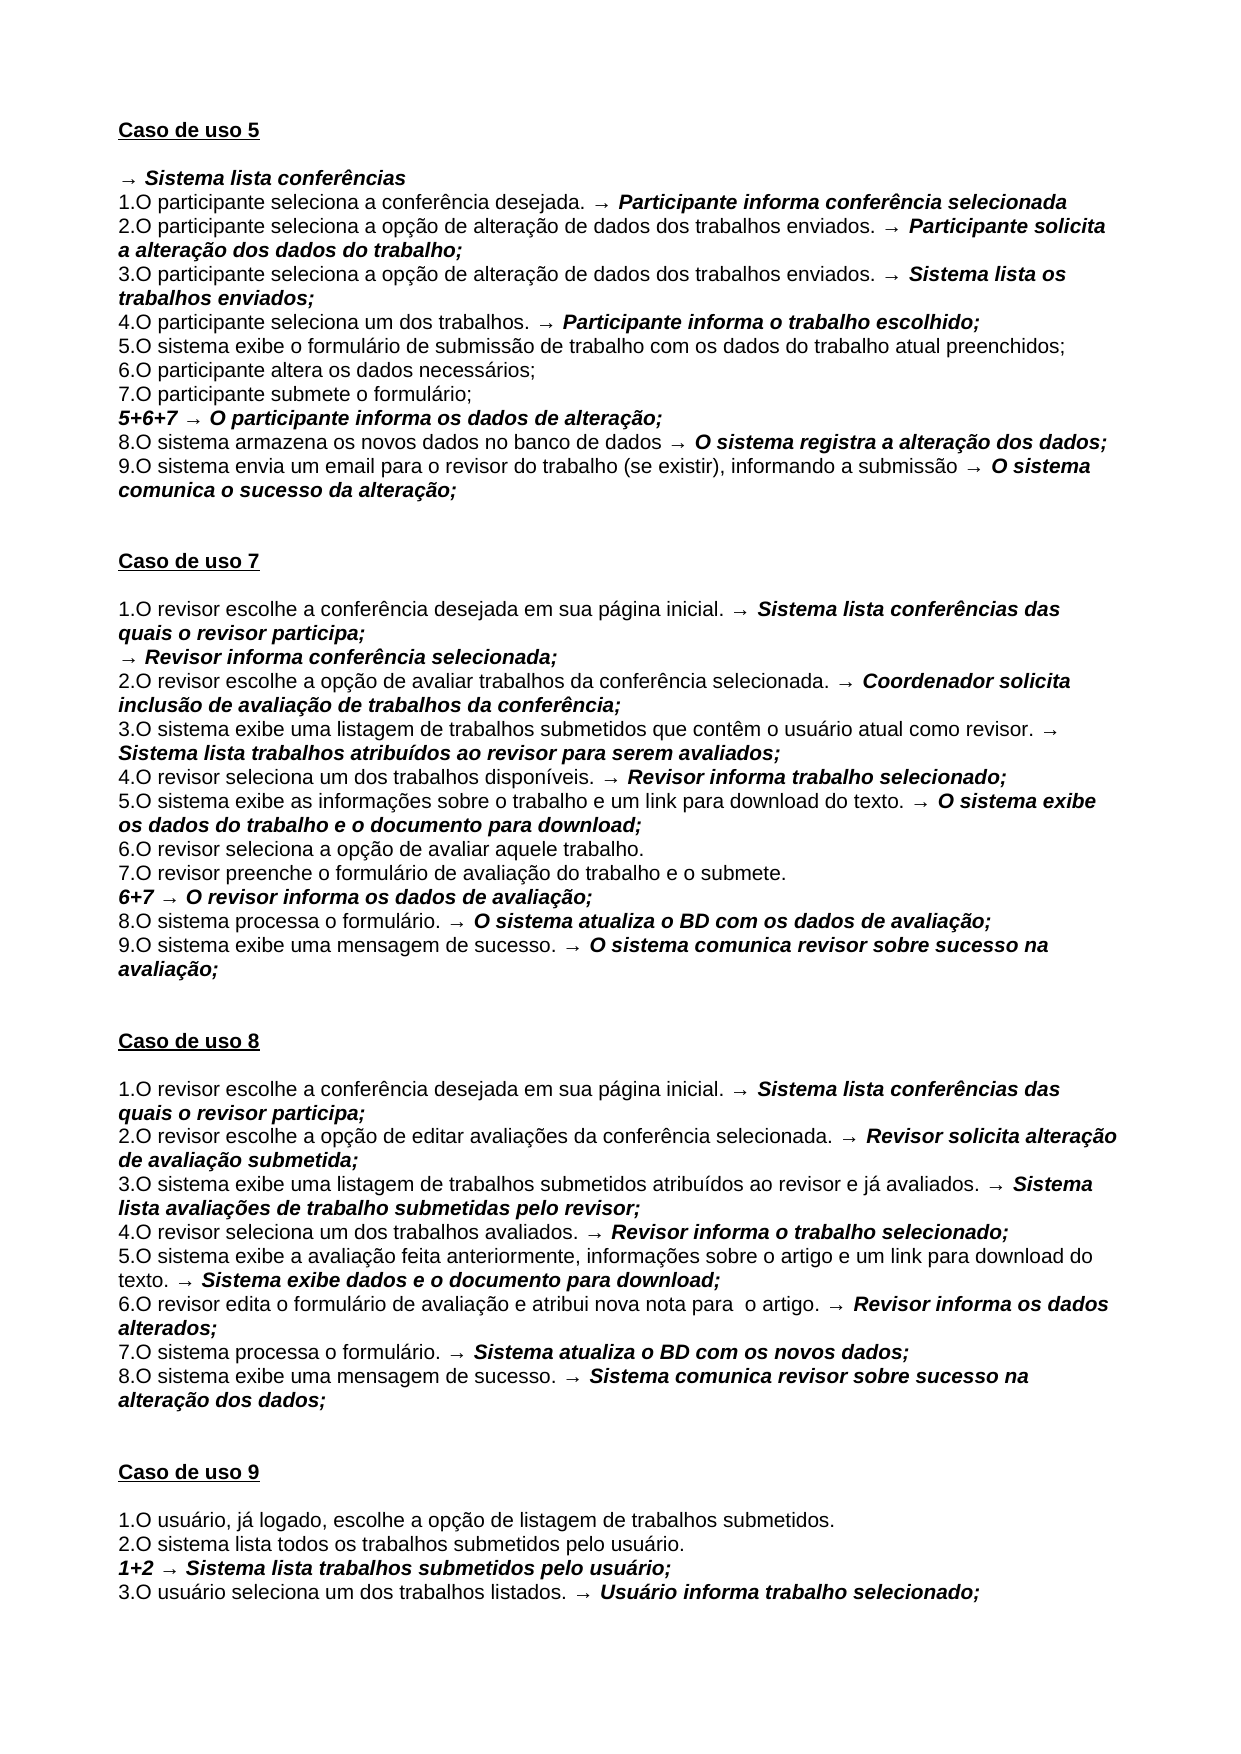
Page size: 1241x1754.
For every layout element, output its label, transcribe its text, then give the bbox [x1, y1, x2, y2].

text 6.O revisor seleciona a opção de avaliar aquele trabalho. [118, 837, 1122, 861]
text 1.O usuário, já logado, escolhe a opção de listagem de trabalhos submetidos. [118, 1508, 1122, 1532]
text 7.O participante submete o formulário; [118, 382, 1122, 406]
text 2.O sistema lista todos os trabalhos submetidos pelo usuário. [118, 1532, 1122, 1556]
text 7.O revisor preenche o formulário de avaliação do trabalho e o submete. [118, 861, 1122, 885]
text Caso de uso 5 [118, 118, 1122, 142]
text → Revisor informa conferência selecionada; [118, 645, 1122, 669]
text 1+2 → Sistema lista trabalhos submetidos pelo usuário; [118, 1556, 1122, 1579]
text 4.O revisor seleciona um dos trabalhos avaliados. → Revisor informa o trabalho selecionado; [118, 1220, 1122, 1244]
text 3.O sistema exibe uma listagem de trabalhos submetidos atribuídos ao revisor e já avaliados. → Sistema lista avaliações de trabalho submetidas pelo revisor; [118, 1172, 1122, 1220]
text 9.O sistema envia um email para o revisor do trabalho (se existir), informando a submissão → O sistema comunica o sucesso da alteração; [118, 453, 1122, 501]
text 5.O sistema exibe as informações sobre o trabalho e um link para download do texto. → O sistema exibe os dados do trabalho e o documento para download; [118, 789, 1122, 837]
text 3.O participante seleciona a opção de alteração de dados dos trabalhos enviados. → Sistema lista os trabalhos enviados; [118, 262, 1122, 310]
text 6.O revisor edita o formulário de avaliação e atribui nova nota para o artigo. → Revisor informa os dados alterados; [118, 1292, 1122, 1340]
text 2.O revisor escolhe a opção de editar avaliações da conferência selecionada. → Revisor solicita alteração de avaliação submetida; [118, 1124, 1122, 1172]
text Caso de uso 7 [118, 549, 1122, 573]
text 3.O usuário seleciona um dos trabalhos listados. → Usuário informa trabalho selecionado; [118, 1579, 1122, 1603]
text 4.O revisor seleciona um dos trabalhos disponíveis. → Revisor informa trabalho selecionado; [118, 765, 1122, 789]
text 5.O sistema exibe a avaliação feita anteriormente, informações sobre o artigo e um link para download do texto. → Sistema exibe dados e o documento para download; [118, 1244, 1122, 1292]
text 1.O revisor escolhe a conferência desejada em sua página inicial. → Sistema lista conferências das quais o revisor participa; [118, 1076, 1122, 1124]
text Caso de uso 8 [118, 1028, 1122, 1052]
text 8.O sistema processa o formulário. → O sistema atualiza o BD com os dados de avaliação; [118, 909, 1122, 933]
text 5.O sistema exibe o formulário de submissão de trabalho com os dados do trabalho atual preenchidos; [118, 334, 1122, 358]
text 2.O participante seleciona a opção de alteração de dados dos trabalhos enviados. → Participante solicita a alteração dos dados do trabalho; [118, 214, 1122, 262]
text 6.O participante altera os dados necessários; [118, 358, 1122, 382]
text 8.O sistema exibe uma mensagem de sucesso. → Sistema comunica revisor sobre sucesso na alteração dos dados; [118, 1364, 1122, 1412]
text 4.O participante seleciona um dos trabalhos. → Participante informa o trabalho escolhido; [118, 310, 1122, 334]
text 9.O sistema exibe uma mensagem de sucesso. → O sistema comunica revisor sobre sucesso na avaliação; [118, 933, 1122, 981]
text 5+6+7 → O participante informa os dados de alteração; [118, 406, 1122, 429]
text 6+7 → O revisor informa os dados de avaliação; [118, 885, 1122, 909]
text Caso de uso 9 [118, 1460, 1122, 1484]
text 7.O sistema processa o formulário. → Sistema atualiza o BD com os novos dados; [118, 1340, 1122, 1364]
text 3.O sistema exibe uma listagem de trabalhos submetidos que contêm o usuário atual como revisor. → Sistema lista trabalhos atribuídos ao revisor para serem avaliados; [118, 717, 1122, 765]
text 1.O participante seleciona a conferência desejada. → Participante informa conferência selecionada [118, 190, 1122, 214]
text 8.O sistema armazena os novos dados no banco de dados → O sistema registra a alteração dos dados; [118, 429, 1122, 453]
text 1.O revisor escolhe a conferência desejada em sua página inicial. → Sistema lista conferências das quais o revisor participa; [118, 597, 1122, 645]
text → Sistema lista conferências [118, 166, 1122, 190]
text 2.O revisor escolhe a opção de avaliar trabalhos da conferência selecionada. → Coordenador solicita inclusão de avaliação de trabalhos da conferência; [118, 669, 1122, 717]
